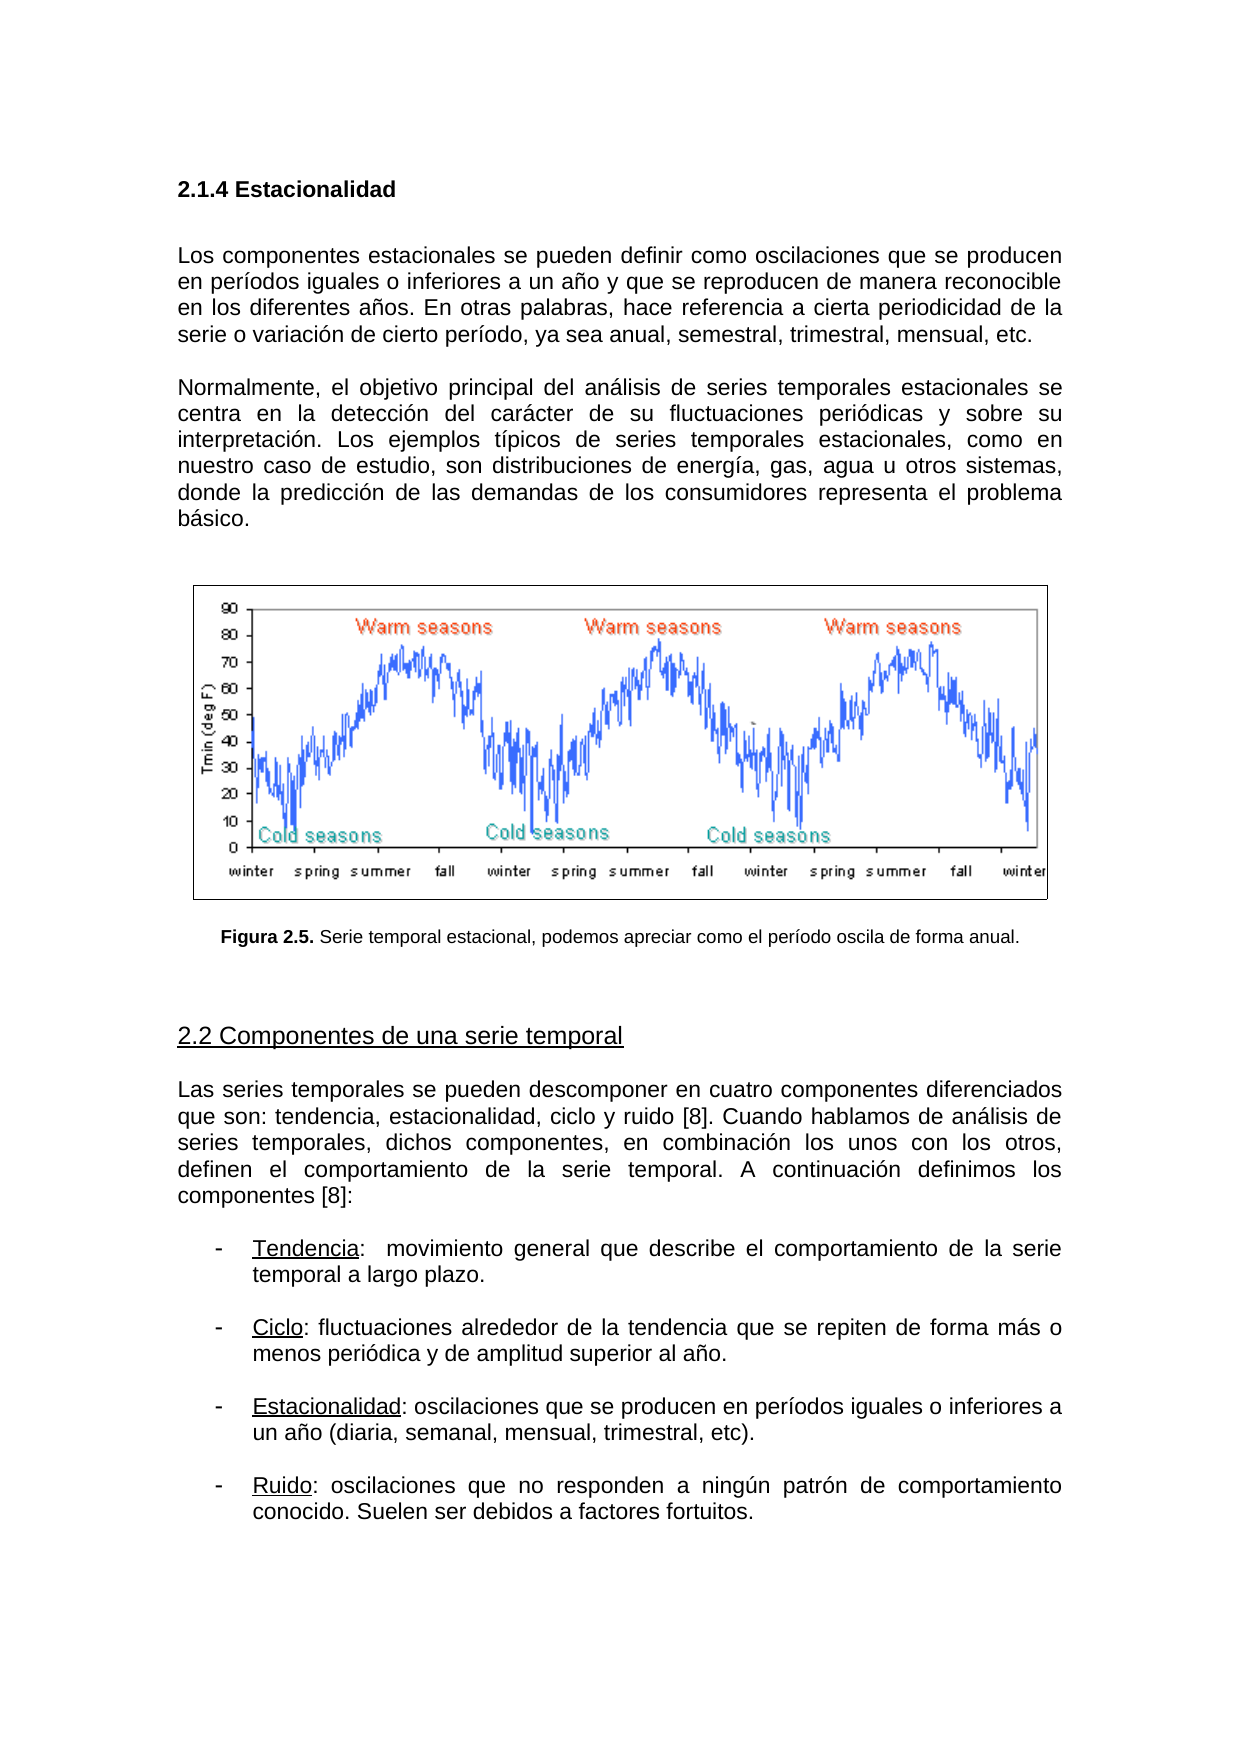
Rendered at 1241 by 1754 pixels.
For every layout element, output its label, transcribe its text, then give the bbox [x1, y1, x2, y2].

text Las series temporales se pueden descomponer en cuatro componentes diferenciados que son: tendencia, estacionalidad, ciclo y ruido [8]. Cuando hablamos de análisis de series temporales, dichos componentes, en combinación los unos con los otros, definen el comportamiento de la serie temporal. A continuación definimos los componentes [8]: [177, 1076, 1063, 1208]
text Los componentes estacionales se pueden definir como oscilaciones que se producen en períodos iguales o inferiores a un año y que se reproducen de manera reconocible en los diferentes años. En otras palabras, hace referencia a cierta periodicidad de la serie o variación de cierto período, ya sea anual, semestral, trimestral, mensual, etc. [177, 242, 1063, 347]
list Estacionalidad: oscilaciones que se producen en períodos iguales o inferiores a un año (diaria, semanal, mensual, trimestral, etc). [215, 1393, 1063, 1445]
subtitle 2.2 Componentes de una serie temporal [177, 1021, 1063, 1050]
list Tendencia: movimiento general que describe el comportamiento de la serie temporal a largo plazo. [215, 1234, 1063, 1287]
text Normalmente, el objetivo principal del análisis de series temporales estacionales se centra en la detección del carácter de su fluctuaciones periódicas y sobre su interpretación. Los ejemplos típicos de series temporales estacionales, como en nuestro caso de estudio, son distribuciones de energía, gas, agua u otros sistemas, donde la predicción de las demandas de los consumidores representa el problema básico. [177, 373, 1063, 532]
subtitle 2.1.4 Estacionalidad [177, 176, 1063, 203]
picture [194, 586, 1046, 898]
list Ruido: oscilaciones que no responden a ningún patrón de comportamiento conocido. Suelen ser debidos a factores fortuitos. [215, 1472, 1063, 1524]
text Figura 2.5. Serie temporal estacional, podemos apreciar como el período oscila de forma anual. [177, 926, 1063, 947]
list Ciclo: fluctuaciones alrededor de la tendencia que se repiten de forma más o menos periódica y de amplitud superior al año. [215, 1314, 1063, 1366]
